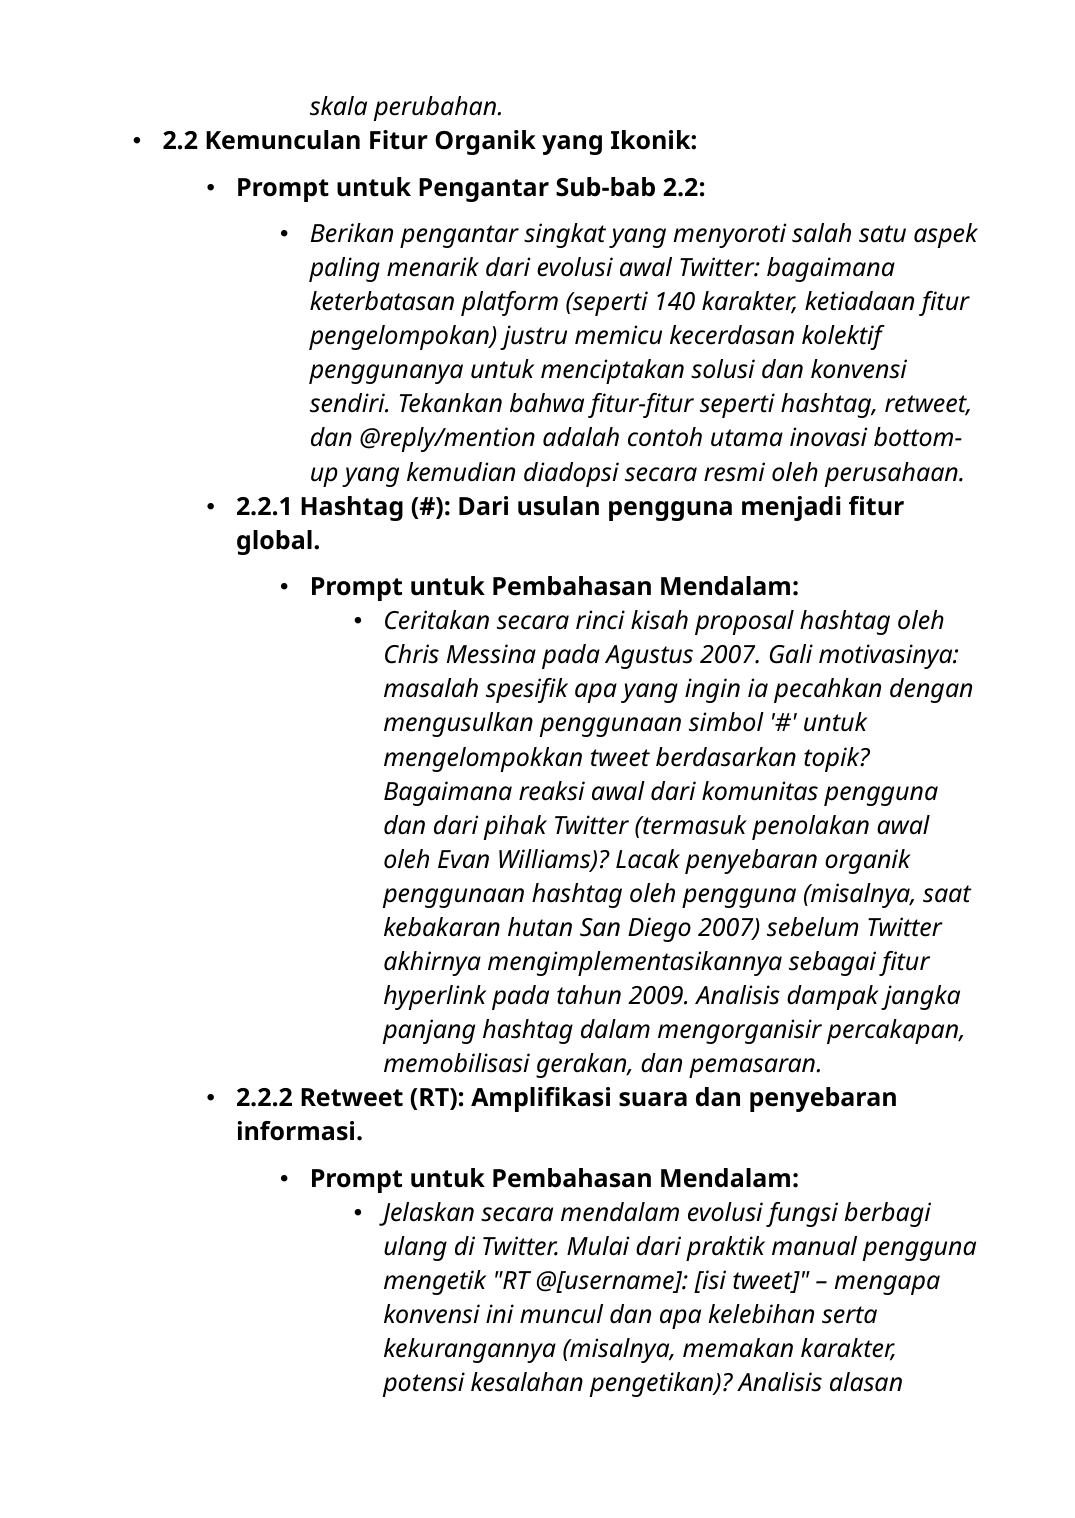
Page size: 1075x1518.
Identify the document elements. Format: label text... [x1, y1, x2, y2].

list 2.2.1 Hashtag (#): Dari usulan pengguna menjadi fitur global. [206, 488, 986, 556]
list Prompt untuk Pembahasan Mendalam: [280, 1160, 986, 1194]
list Jelaskan secara mendalam evolusi fungsi berbagi ulang di Twitter. Mulai dari praktik manual pengguna mengetik "RT @[username]: [isi tweet]" – mengapa konvensi ini muncul dan apa kelebihan serta kekurangannya (misalnya, memakan karakter, potensi kesalahan pengetikan)? Analisis alasan [354, 1194, 986, 1399]
list Ceritakan secara rinci kisah proposal hashtag oleh Chris Messina pada Agustus 2007. Gali motivasinya: masalah spesifik apa yang ingin ia pecahkan dengan mengusulkan penggunaan simbol '#' untuk mengelompokkan tweet berdasarkan topik? Bagaimana reaksi awal dari komunitas pengguna dan dari pihak Twitter (termasuk penolakan awal oleh Evan Williams)? Lacak penyebaran organik penggunaan hashtag oleh pengguna (misalnya, saat kebakaran hutan San Diego 2007) sebelum Twitter akhirnya mengimplementasikannya sebagai fitur hyperlink pada tahun 2009. Analisis dampak jangka panjang hashtag dalam mengorganisir percakapan, memobilisasi gerakan, dan pemasaran. [354, 603, 986, 1080]
list 2.2.2 Retweet (RT): Amplifikasi suara dan penyebaran informasi. [206, 1080, 986, 1148]
list Prompt untuk Pengantar Sub-bab 2.2: [206, 169, 986, 203]
list Berikan pengantar singkat yang menyoroti salah satu aspek paling menarik dari evolusi awal Twitter: bagaimana keterbatasan platform (seperti 140 karakter, ketiadaan fitur pengelompokan) justru memicu kecerdasan kolektif penggunanya untuk menciptakan solusi dan konvensi sendiri. Tekankan bahwa fitur-fitur seperti hashtag, retweet, dan @reply/mention adalah contoh utama inovasi bottom-up yang kemudian diadopsi secara resmi oleh perusahaan. [280, 216, 986, 488]
list skala perubahan. [280, 88, 986, 123]
list Prompt untuk Pembahasan Mendalam: [280, 569, 986, 603]
list 2.2 Kemunculan Fitur Organik yang Ikonik: [133, 123, 986, 157]
